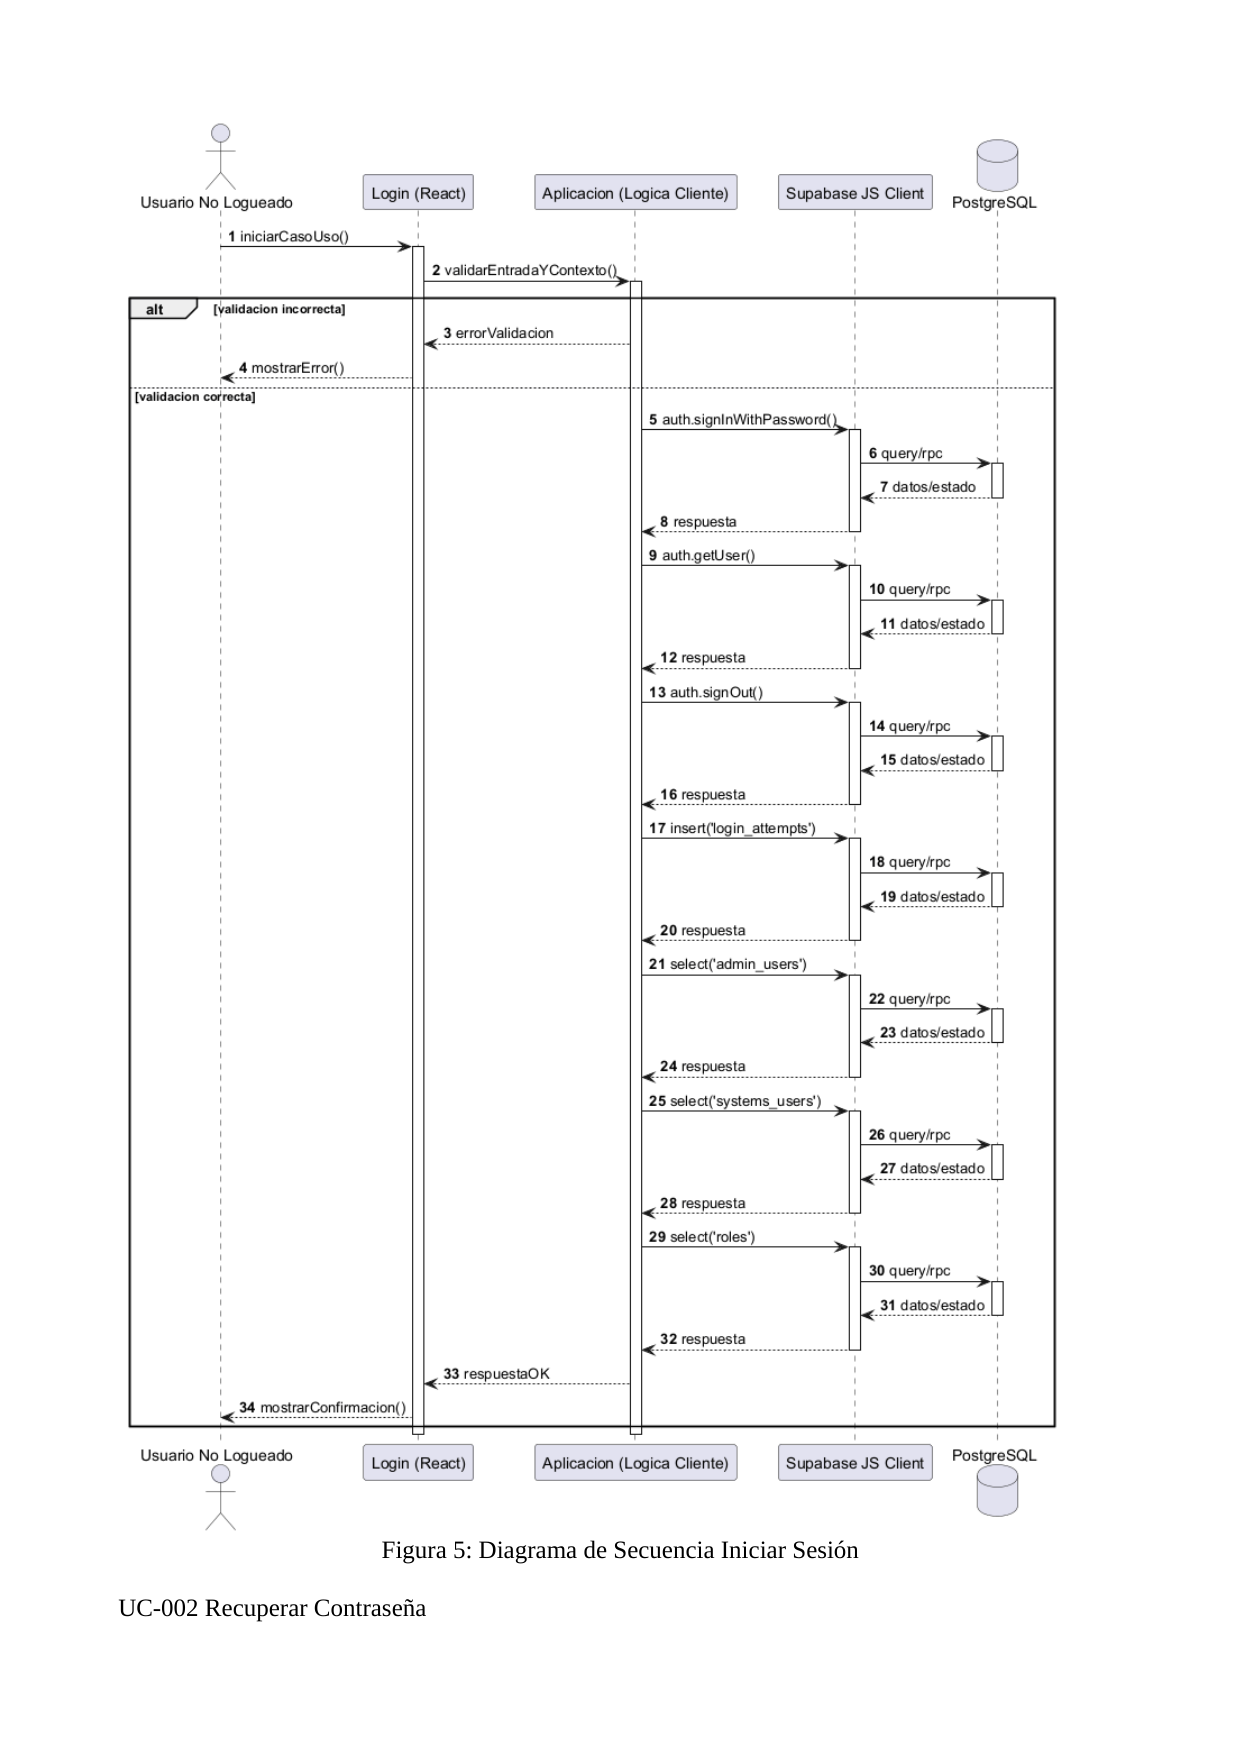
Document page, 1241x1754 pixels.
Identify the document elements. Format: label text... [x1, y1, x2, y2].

text Figura 5: Diagrama de Secuencia Iniciar Sesión [118, 1535, 1122, 1564]
picture [118, 118, 1061, 1536]
text UC-002 Recuperar Contraseña [118, 1593, 1122, 1622]
